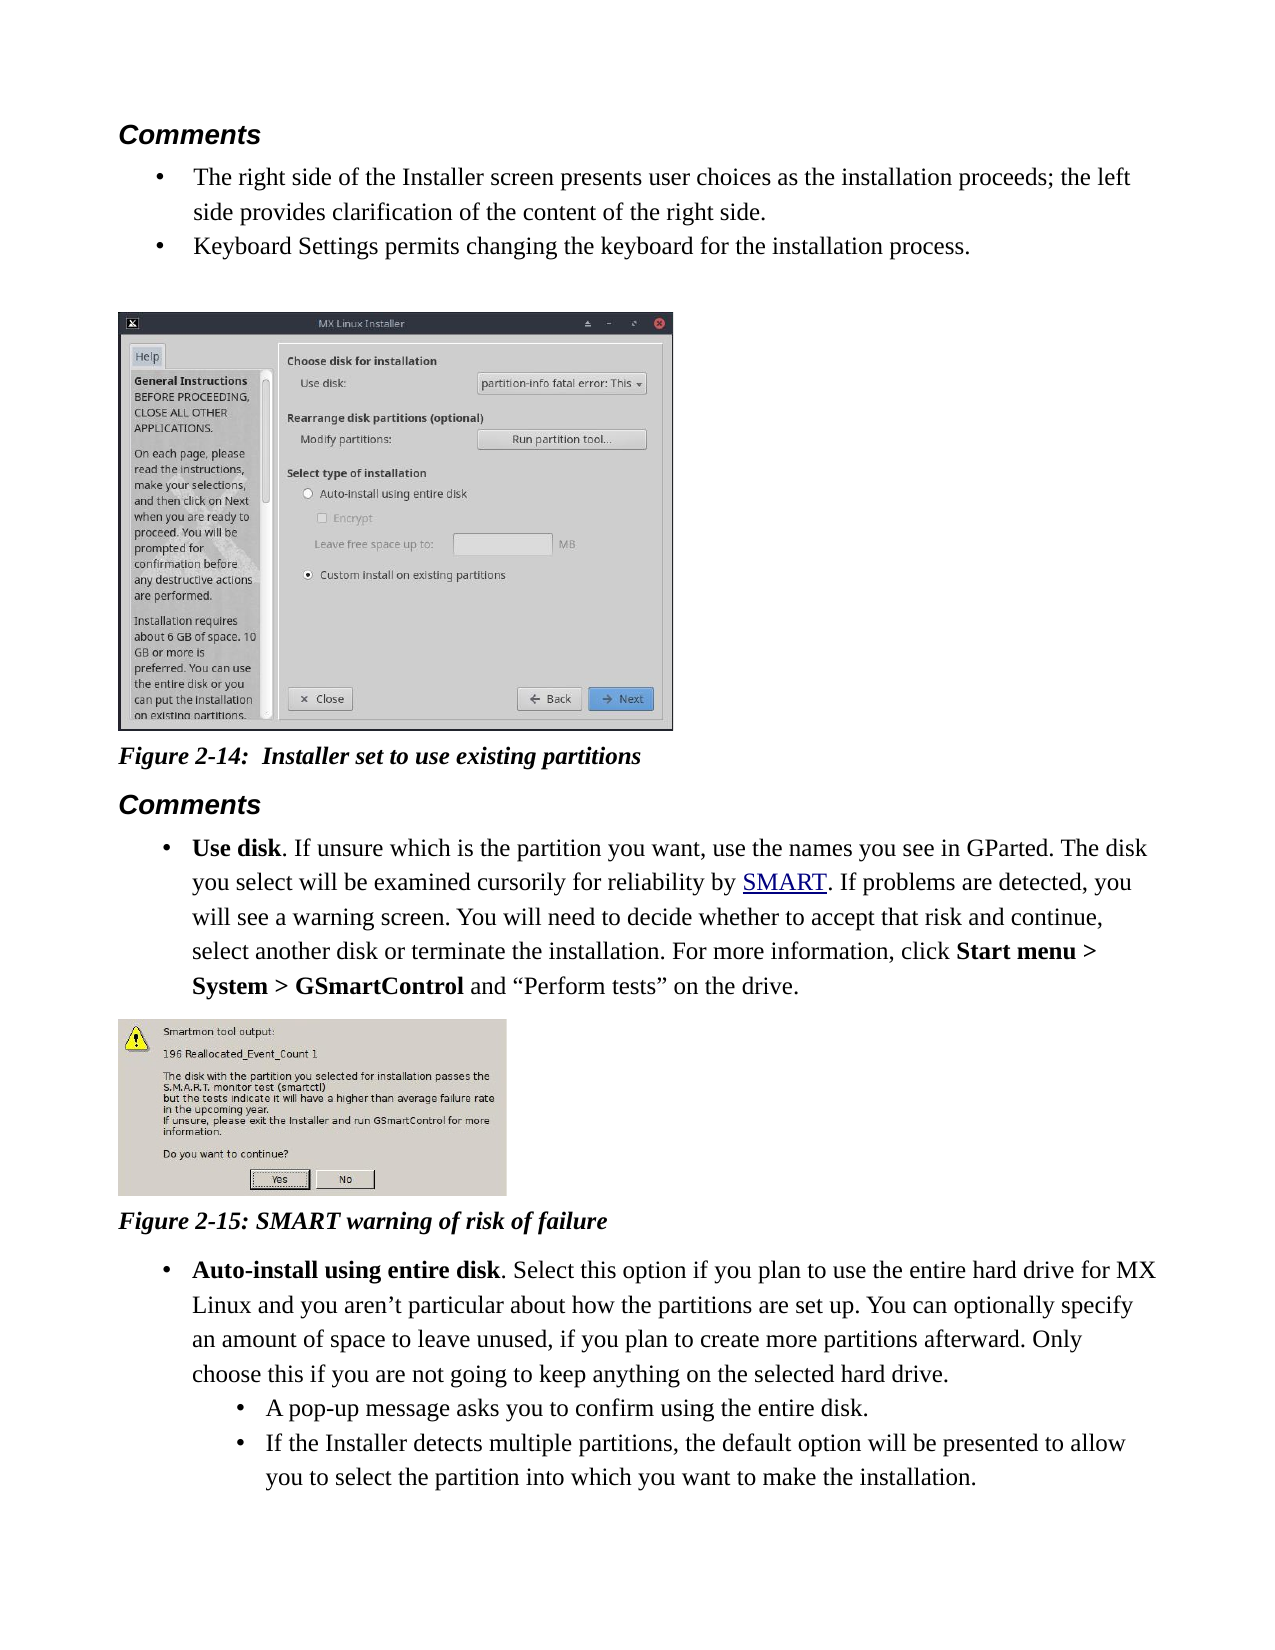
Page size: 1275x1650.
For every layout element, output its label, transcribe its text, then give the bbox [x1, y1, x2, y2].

list If the Installer detects multiple partitions, the default option will be presented to allow you to select the partition into which you want to make the installation. [236, 1428, 1157, 1491]
list A pop-up message asks you to confirm using the entire disk. [236, 1393, 1157, 1422]
text Figure 2-14: Installer set to use existing partitions [118, 741, 1157, 770]
text Figure 2-15: SMART warning of risk of failure [118, 1206, 1157, 1235]
subtitle Comments [118, 788, 1157, 820]
list Auto-install using entire disk. Select this option if you plan to use the entire hard drive for MX Linux and you aren’t particular about how the partitions are set up. You can optionally specify an amount of space to leave unused, if you plan to create more partitions afterward. Only choose this if you are not going to keep anything on the selected hard drive. [162, 1255, 1157, 1388]
list Keyboard Settings permits changing the keyboard for the installation process. [156, 231, 1157, 260]
picture [118, 312, 674, 731]
subtitle Comments [118, 118, 1157, 150]
list Use disk. If unsure which is the partition you want, use the names you see in GParted. The disk you select will be examined cursorily for reliability by SMART. If problems are detected, you will see a warning screen. You will need to decide whether to accept that risk and continue, select another disk or terminate the installation. For more information, click Start menu > System > GSmartControl and “Perform tests” on the drive. [162, 833, 1157, 999]
list The right side of the Installer screen presents user choices as the installation proceeds; the left side provides clarification of the content of the right side. [156, 162, 1157, 226]
picture [118, 1019, 507, 1196]
